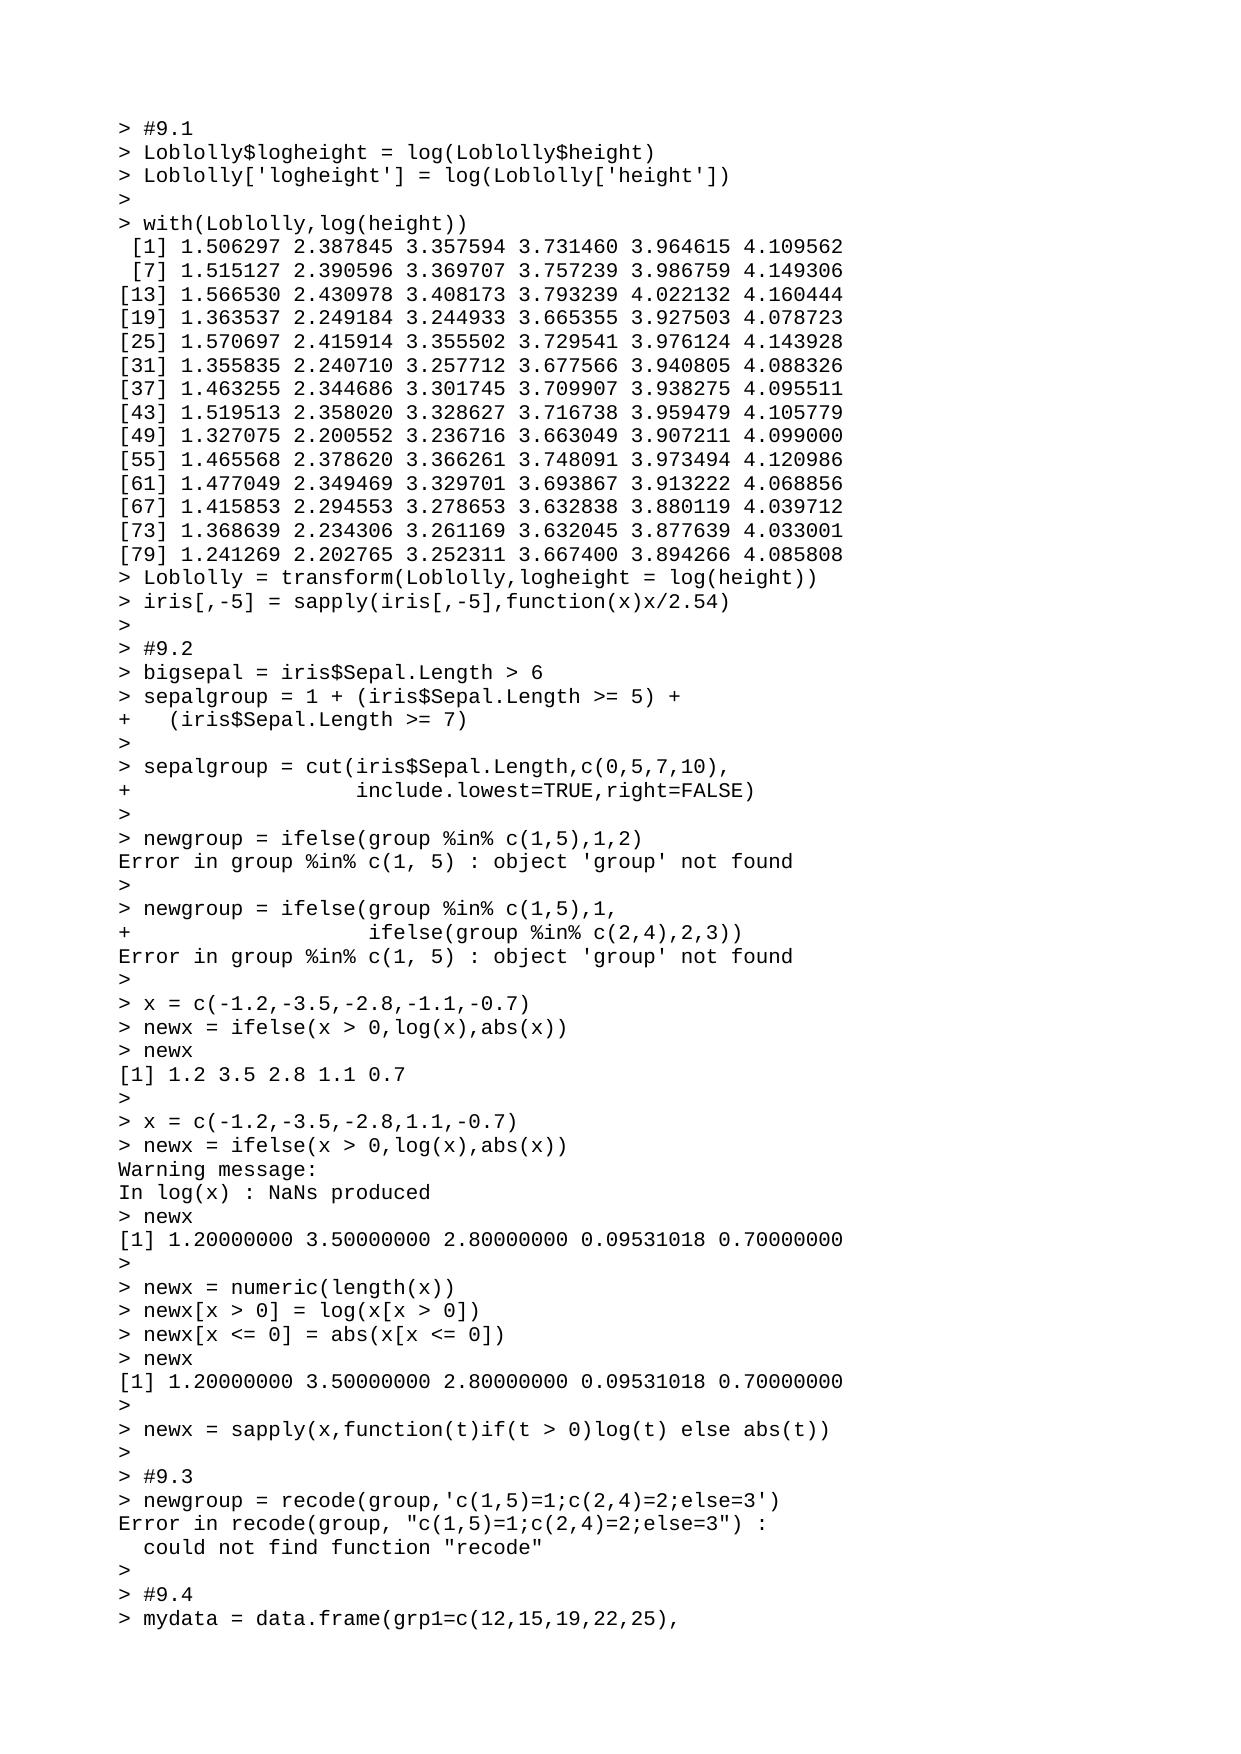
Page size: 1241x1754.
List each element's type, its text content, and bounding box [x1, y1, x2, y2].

text [7] 1.515127 2.390596 3.369707 3.757239 3.986759 4.149306 [118, 260, 1122, 284]
text [55] 1.465568 2.378620 3.366261 3.748091 3.973494 4.120986 [118, 449, 1122, 473]
text > iris[,-5] = sapply(iris[,-5],function(x)x/2.54) [118, 591, 1122, 615]
text [49] 1.327075 2.200552 3.236716 3.663049 3.907211 4.099000 [118, 426, 1122, 449]
text [79] 1.241269 2.202765 3.252311 3.667400 3.894266 4.085808 [118, 544, 1122, 567]
text > [118, 969, 1122, 993]
text > mydata = data.frame(grp1=c(12,15,19,22,25), [118, 1608, 1122, 1631]
text > [118, 1442, 1122, 1466]
text + include.lowest=TRUE,right=FALSE) [118, 780, 1122, 804]
text [25] 1.570697 2.415914 3.355502 3.729541 3.976124 4.143928 [118, 331, 1122, 354]
text > newx [118, 1348, 1122, 1371]
text > Loblolly = transform(Loblolly,logheight = log(height)) [118, 567, 1122, 591]
text > newgroup = ifelse(group %in% c(1,5),1,2) [118, 827, 1122, 851]
text > newx[x <= 0] = abs(x[x <= 0]) [118, 1324, 1122, 1348]
text [1] 1.2 3.5 2.8 1.1 0.7 [118, 1064, 1122, 1088]
text [67] 1.415853 2.294553 3.278653 3.632838 3.880119 4.039712 [118, 496, 1122, 520]
text > bigsepal = iris$Sepal.Length > 6 [118, 662, 1122, 686]
text [43] 1.519513 2.358020 3.328627 3.716738 3.959479 4.105779 [118, 402, 1122, 426]
text [13] 1.566530 2.430978 3.408173 3.793239 4.022132 4.160444 [118, 284, 1122, 307]
text > newx [118, 1206, 1122, 1229]
text > #9.3 [118, 1466, 1122, 1489]
text > [118, 189, 1122, 213]
text > x = c(-1.2,-3.5,-2.8,-1.1,-0.7) [118, 993, 1122, 1017]
text [73] 1.368639 2.234306 3.261169 3.632045 3.877639 4.033001 [118, 520, 1122, 544]
text > [118, 875, 1122, 898]
text > [118, 733, 1122, 757]
text > [118, 804, 1122, 827]
text > newx = ifelse(x > 0,log(x),abs(x)) [118, 1017, 1122, 1040]
text > #9.1 [118, 118, 1122, 142]
text [1] 1.20000000 3.50000000 2.80000000 0.09531018 0.70000000 [118, 1371, 1122, 1395]
text > sepalgroup = 1 + (iris$Sepal.Length >= 5) + [118, 686, 1122, 709]
text > with(Loblolly,log(height)) [118, 213, 1122, 236]
text [61] 1.477049 2.349469 3.329701 3.693867 3.913222 4.068856 [118, 473, 1122, 496]
text [19] 1.363537 2.249184 3.244933 3.665355 3.927503 4.078723 [118, 307, 1122, 331]
text > [118, 1561, 1122, 1584]
text could not find function "recode" [118, 1537, 1122, 1561]
text > x = c(-1.2,-3.5,-2.8,1.1,-0.7) [118, 1111, 1122, 1135]
text > #9.4 [118, 1584, 1122, 1608]
text Error in recode(group, "c(1,5)=1;c(2,4)=2;else=3") : [118, 1513, 1122, 1537]
text Error in group %in% c(1, 5) : object 'group' not found [118, 851, 1122, 875]
text > #9.2 [118, 638, 1122, 662]
text > [118, 1088, 1122, 1111]
text > newx = sapply(x,function(t)if(t > 0)log(t) else abs(t)) [118, 1419, 1122, 1442]
text > sepalgroup = cut(iris$Sepal.Length,c(0,5,7,10), [118, 757, 1122, 780]
text > newx = numeric(length(x)) [118, 1277, 1122, 1300]
text > [118, 1395, 1122, 1419]
text [1] 1.20000000 3.50000000 2.80000000 0.09531018 0.70000000 [118, 1229, 1122, 1253]
text > [118, 1253, 1122, 1277]
text [31] 1.355835 2.240710 3.257712 3.677566 3.940805 4.088326 [118, 354, 1122, 378]
text + ifelse(group %in% c(2,4),2,3)) [118, 922, 1122, 946]
text [1] 1.506297 2.387845 3.357594 3.731460 3.964615 4.109562 [118, 236, 1122, 260]
text [37] 1.463255 2.344686 3.301745 3.709907 3.938275 4.095511 [118, 378, 1122, 402]
text > Loblolly['logheight'] = log(Loblolly['height']) [118, 165, 1122, 189]
text > newgroup = ifelse(group %in% c(1,5),1, [118, 898, 1122, 922]
text > newgroup = recode(group,'c(1,5)=1;c(2,4)=2;else=3') [118, 1489, 1122, 1513]
text > Loblolly$logheight = log(Loblolly$height) [118, 142, 1122, 165]
text + (iris$Sepal.Length >= 7) [118, 709, 1122, 733]
text In log(x) : NaNs produced [118, 1182, 1122, 1206]
text > [118, 615, 1122, 638]
text Error in group %in% c(1, 5) : object 'group' not found [118, 946, 1122, 969]
text > newx = ifelse(x > 0,log(x),abs(x)) [118, 1135, 1122, 1158]
text Warning message: [118, 1158, 1122, 1182]
text > newx[x > 0] = log(x[x > 0]) [118, 1300, 1122, 1324]
text > newx [118, 1040, 1122, 1064]
